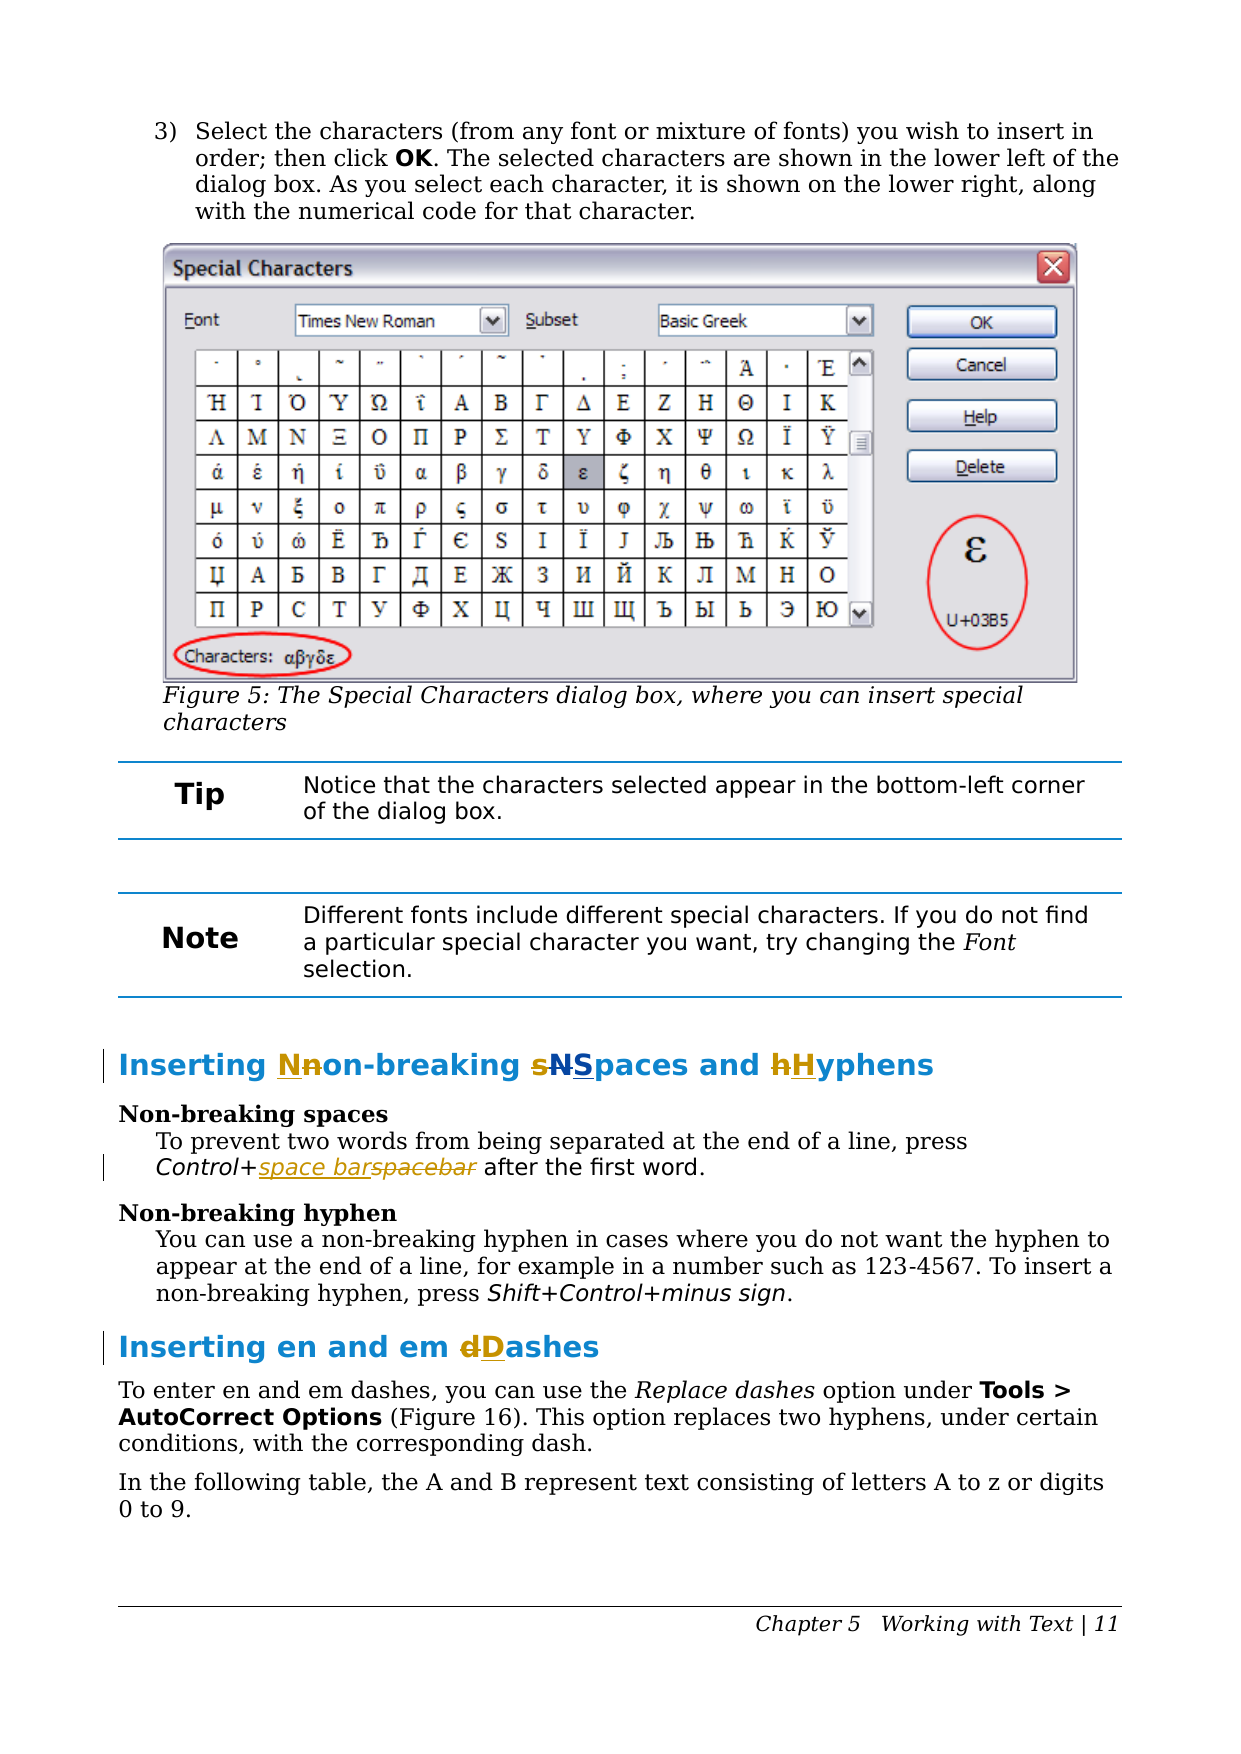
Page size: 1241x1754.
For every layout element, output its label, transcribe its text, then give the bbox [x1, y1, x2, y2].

table_header Tip [118, 763, 281, 838]
text To prevent two words from being separated at the end of a line, press Control+space bar after the first word. [156, 1128, 1122, 1181]
subtitle Inserting Non-breaking Spaces and Hyphens [118, 1049, 1122, 1083]
text To enter en and em dashes, you can use the Replace dashes option under Tools > AutoCorrect Options (Figure 16). This option replaces two hyphens, under certain conditions, with the corresponding dash. [118, 1377, 1122, 1457]
list Select the characters (from any font or mixture of fonts) you wish to insert in order; then click OK. The selected characters are shown in the lower left of the dialog box. As you select each character, it is shown on the lower right, along with the numerical code for that character. [177, 118, 1122, 225]
subtitle Inserting en and em Dashes [118, 1331, 1122, 1365]
text Figure 5: The Special Characters dialog box, where you can insert special characters [163, 683, 1077, 736]
table_header Different fonts include different special characters. If you do not find a particular special character you want, try changing the Font selection. [281, 894, 1122, 996]
text You can use a non-breaking hyphen in cases where you do not want the hyphen to appear at the end of a line, for example in a number such as 123‑4567. To insert a non-breaking hyphen, press Shift+Control+minus sign. [156, 1226, 1122, 1306]
text Non-breaking spaces [118, 1101, 1122, 1128]
text Non-breaking hyphen [118, 1199, 1122, 1226]
picture [162, 243, 1078, 683]
table_header Note [118, 894, 281, 996]
table_header Notice that the characters selected appear in the bottom-left corner of the dialog box. [281, 763, 1122, 838]
text In the following table, the A and B represent text consisting of letters A to z or digits 0 to 9. [118, 1469, 1122, 1523]
